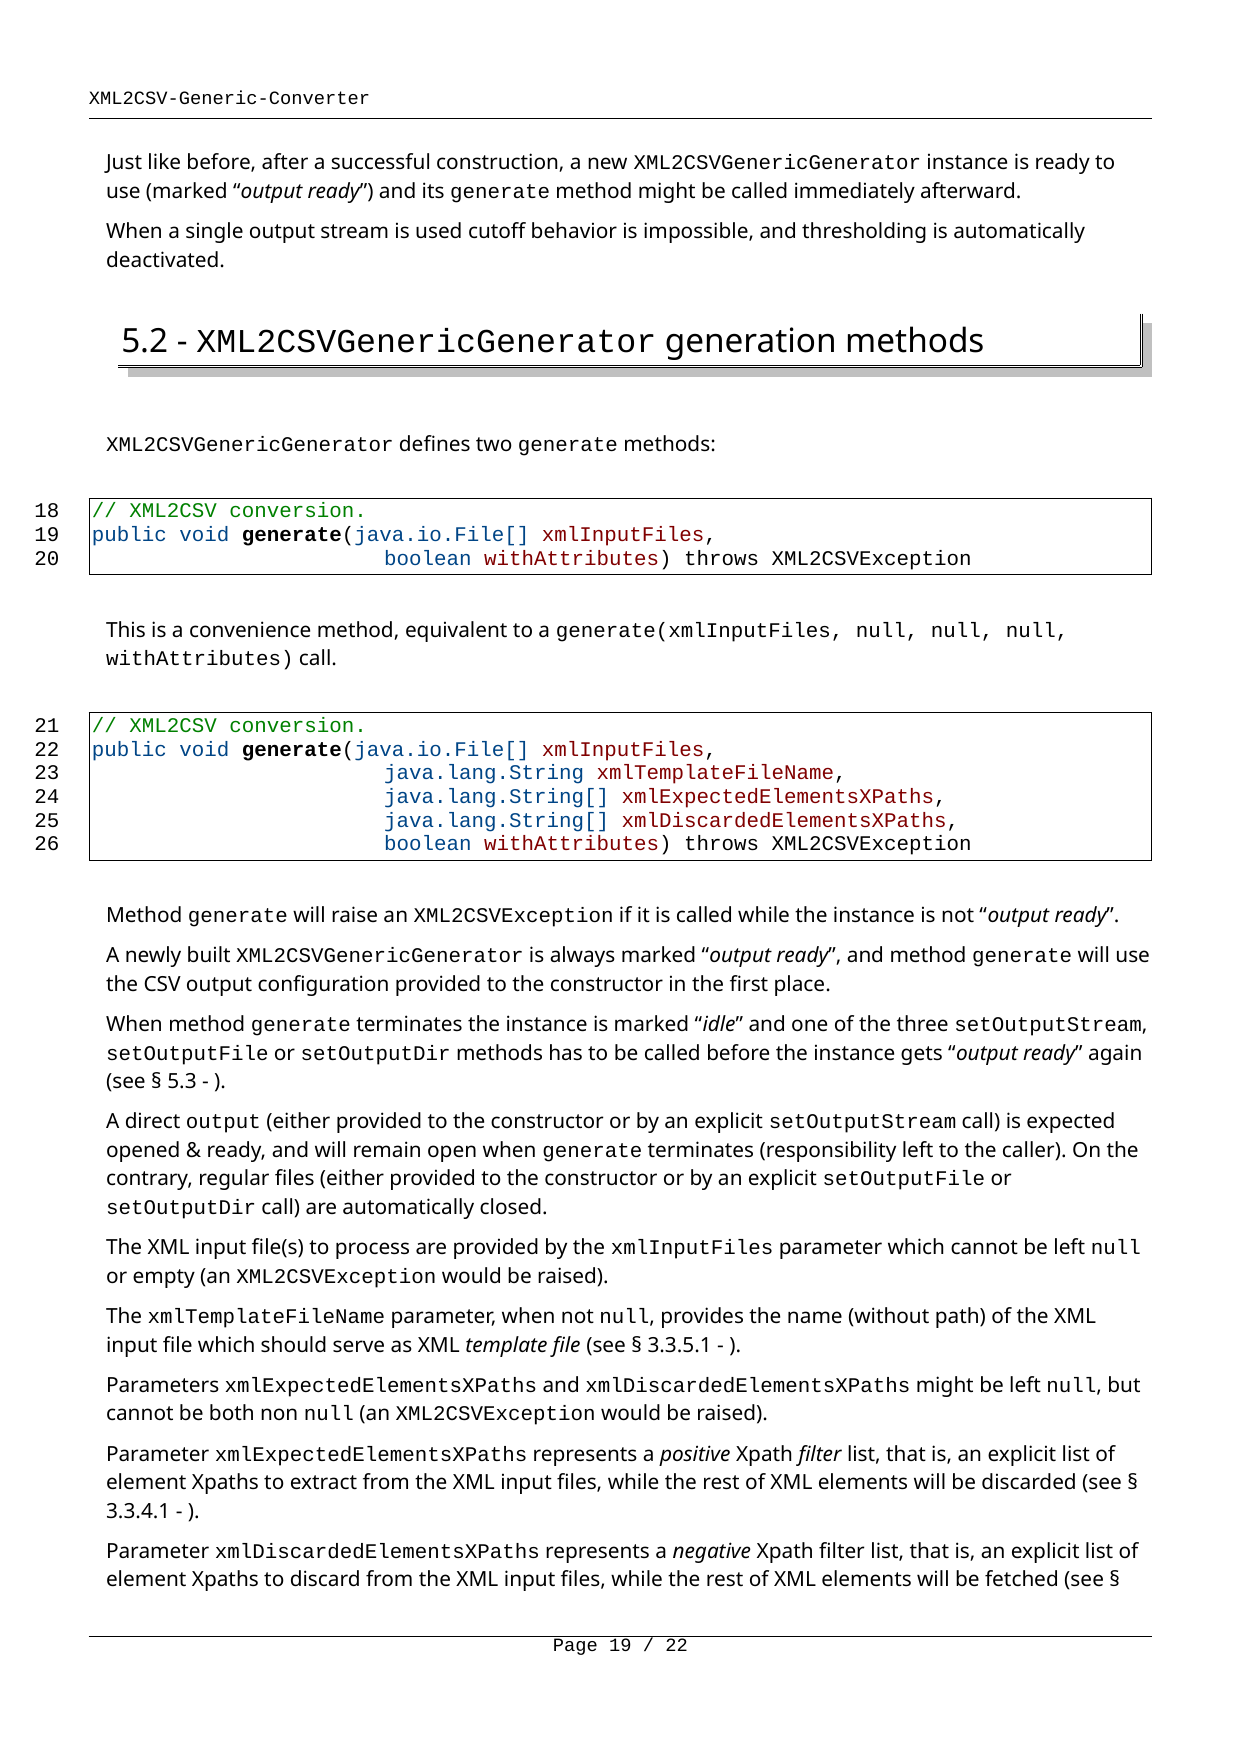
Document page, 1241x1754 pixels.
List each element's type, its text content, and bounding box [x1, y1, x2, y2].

text Method generate will raise an XML2CSVException if it is called while the instance is not “output ready”. [106, 900, 1152, 929]
text // XML2CSV conversion. [90, 713, 1151, 736]
text A newly built XML2CSVGenericGenerator is always marked “output ready”, and method generate will use the CSV output configuration provided to the constructor in the first place. [106, 940, 1152, 997]
text Parameter xmlExpectedElementsXPaths represents a positive Xpath filter list, that is, an explicit list of element Xpaths to extract from the XML input files, while the rest of XML elements will be discarded (see § 3.3.4.1 - ). [106, 1439, 1152, 1524]
text public void generate(java.io.File[] xmlInputFiles, [90, 736, 1151, 759]
text When method generate terminates the instance is marked “idle” and one of the three setOutputStream, setOutputFile or setOutputDir methods has to be called before the instance gets “output ready” again (see § 5.3 - ). [106, 1009, 1152, 1095]
text java.lang.String[] xmlExpectedElementsXPaths, [90, 783, 1151, 807]
text public void generate(java.io.File[] xmlInputFiles, [90, 521, 1151, 545]
text The XML input file(s) to process are provided by the xmlInputFiles parameter which cannot be left null or empty (an XML2CSVException would be raised). [106, 1232, 1152, 1289]
text Just like before, after a successful construction, a new XML2CSVGenericGenerator instance is ready to use (marked “output ready”) and its generate method might be called immediately afterward. [106, 147, 1152, 204]
text boolean withAttributes) throws XML2CSVException [90, 545, 1151, 574]
text When a single output stream is used cutoff behavior is impossible, and thresholding is automatically deactivated. [106, 216, 1152, 273]
text boolean withAttributes) throws XML2CSVException [90, 830, 1151, 860]
text // XML2CSV conversion. [90, 499, 1151, 521]
text Parameter xmlDiscardedElementsXPaths represents a negative Xpath filter list, that is, an explicit list of element Xpaths to discard from the XML input files, while the rest of XML elements will be fetched (see § [106, 1536, 1152, 1593]
subtitle XML2CSVGenericGenerator generation methods [118, 313, 1142, 367]
text This is a convenience method, equivalent to a generate(xmlInputFiles, null, null, null, withAttributes) call. [106, 615, 1152, 672]
text java.lang.String[] xmlDiscardedElementsXPaths, [90, 807, 1151, 830]
text XML2CSVGenericGenerator defines two generate methods: [106, 429, 1152, 457]
text java.lang.String xmlTemplateFileName, [90, 759, 1151, 783]
text The xmlTemplateFileName parameter, when not null, provides the name (without path) of the XML input file which should serve as XML template file (see § 3.3.5.1 - ). [106, 1301, 1152, 1358]
text A direct output (either provided to the constructor or by an explicit setOutputStream call) is expected opened & ready, and will remain open when generate terminates (responsibility left to the caller). On the contrary, regular files (either provided to the constructor or by an explicit setOutputFile or setOutputDir call) are automatically closed. [106, 1106, 1152, 1221]
text Parameters xmlExpectedElementsXPaths and xmlDiscardedElementsXPaths might be left null, but cannot be both non null (an XML2CSVException would be raised). [106, 1370, 1152, 1427]
